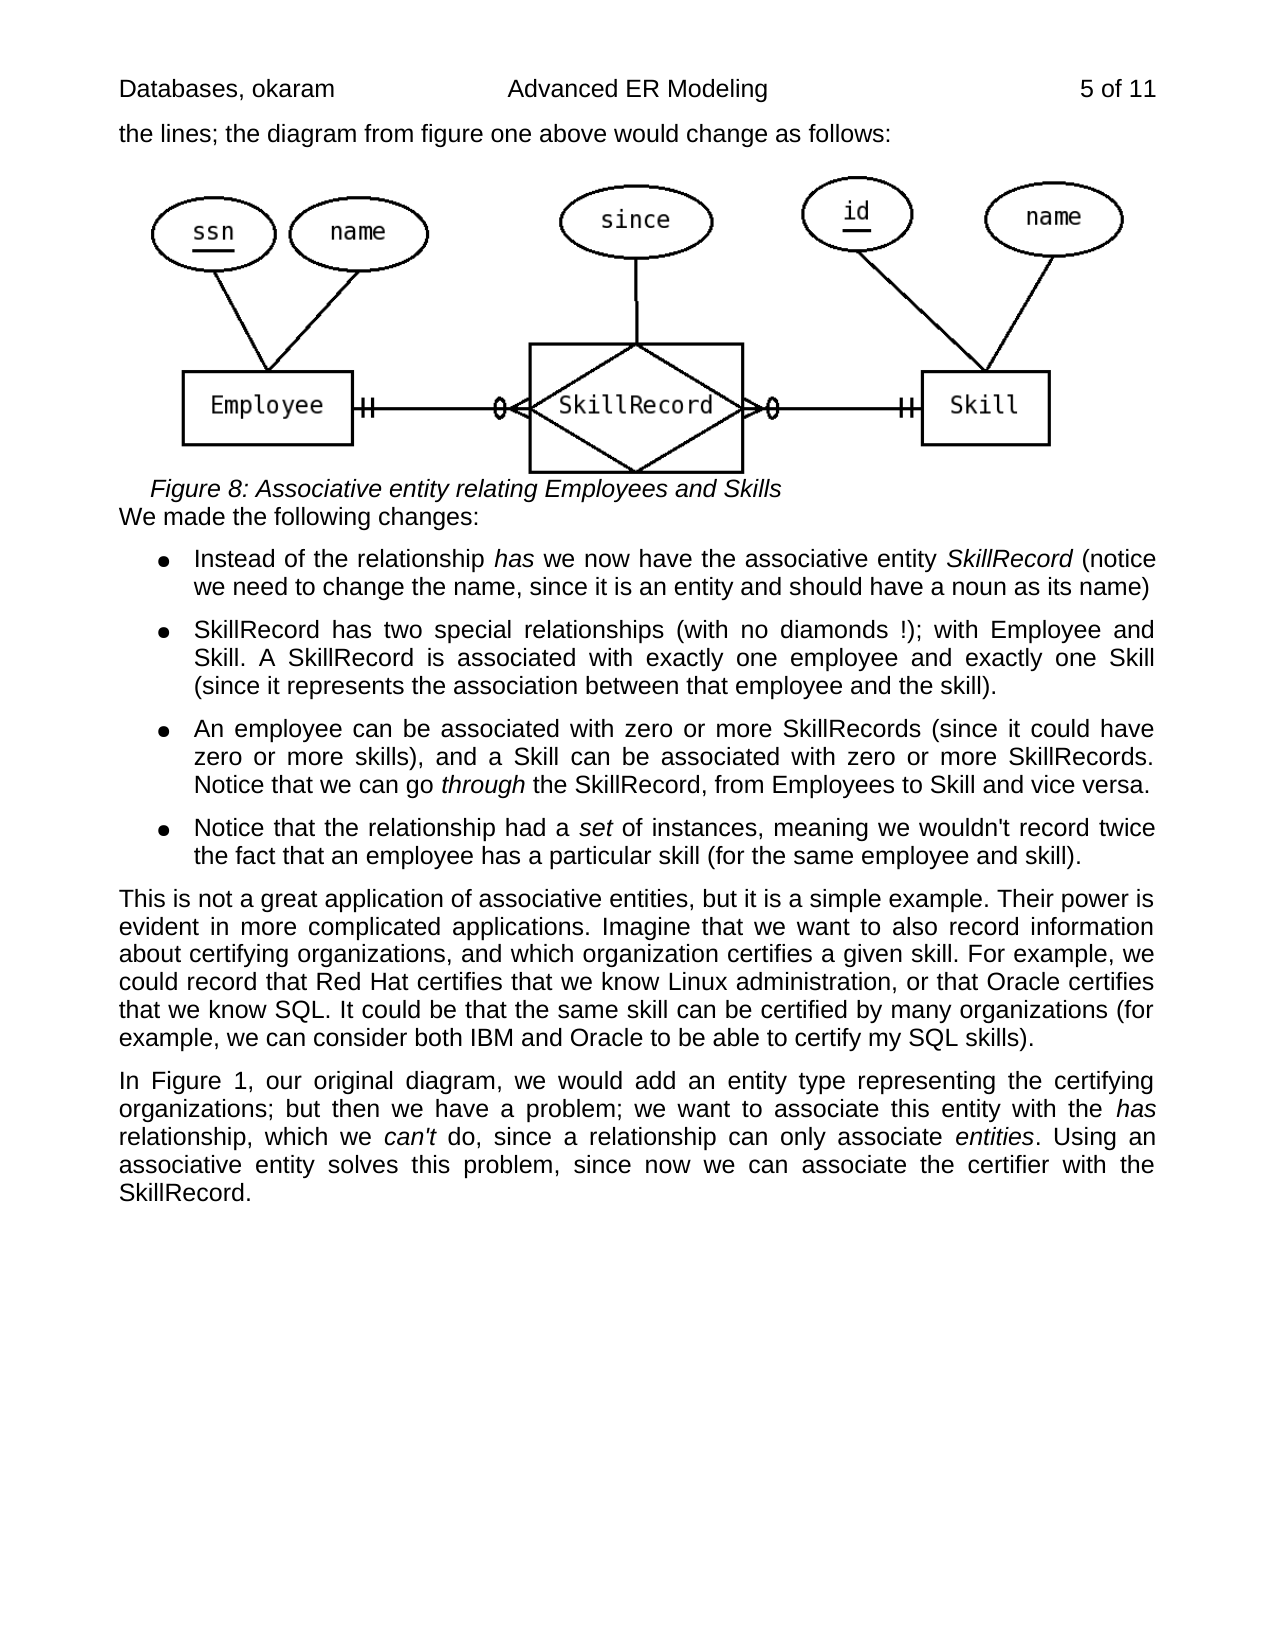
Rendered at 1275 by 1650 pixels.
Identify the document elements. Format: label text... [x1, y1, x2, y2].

list Notice that the relationship had a set of instances, meaning we wouldn't record twice the fact that an employee has a particular skill (for the same employee and skill). [156, 813, 1156, 869]
text This is not a great application of associative entities, but it is a simple example. Their power is evident in more complicated applications. Imagine that we want to also record information about certifying organizations, and which organization certifies a given skill. For example, we could record that Red Hat certifies that we know Linux administration, or that Oracle certifies that we know SQL. It could be that the same skill can be certified by many organizations (for example, we can consider both IBM and Oracle to be able to certify my SQL skills). [118, 884, 1156, 1052]
picture [150, 175, 1126, 475]
text We made the following changes: [118, 163, 1156, 530]
list SkillRecord has two special relationships (with no diamonds !); with Employee and Skill. A SkillRecord is associated with exactly one employee and exactly one Skill (since it represents the association between that employee and the skill). [156, 616, 1156, 700]
text the lines; the diagram from figure one above would change as follows: [118, 120, 1156, 148]
list An employee can be associated with zero or more SkillRecords (since it could have zero or more skills), and a Skill can be associated with zero or more SkillRecords. Notice that we can go through the SkillRecord, from Employees to Skill and vice versa. [156, 715, 1156, 798]
text Figure 8: Associative entity relating Employees and Skills [150, 475, 1125, 502]
text In Figure 1, our original diagram, we would add an entity type representing the certifying organizations; but then we have a problem; we want to associate this entity with the has relationship, which we can't do, since a relationship can only associate entities. Using an associative entity solves this problem, since now we can associate the certifier with the SkillRecord. [118, 1067, 1156, 1206]
list Instead of the relationship has we now have the associative entity SkillRecord (notice we need to change the name, since it is an entity and should have a noun as its name) [156, 545, 1156, 601]
